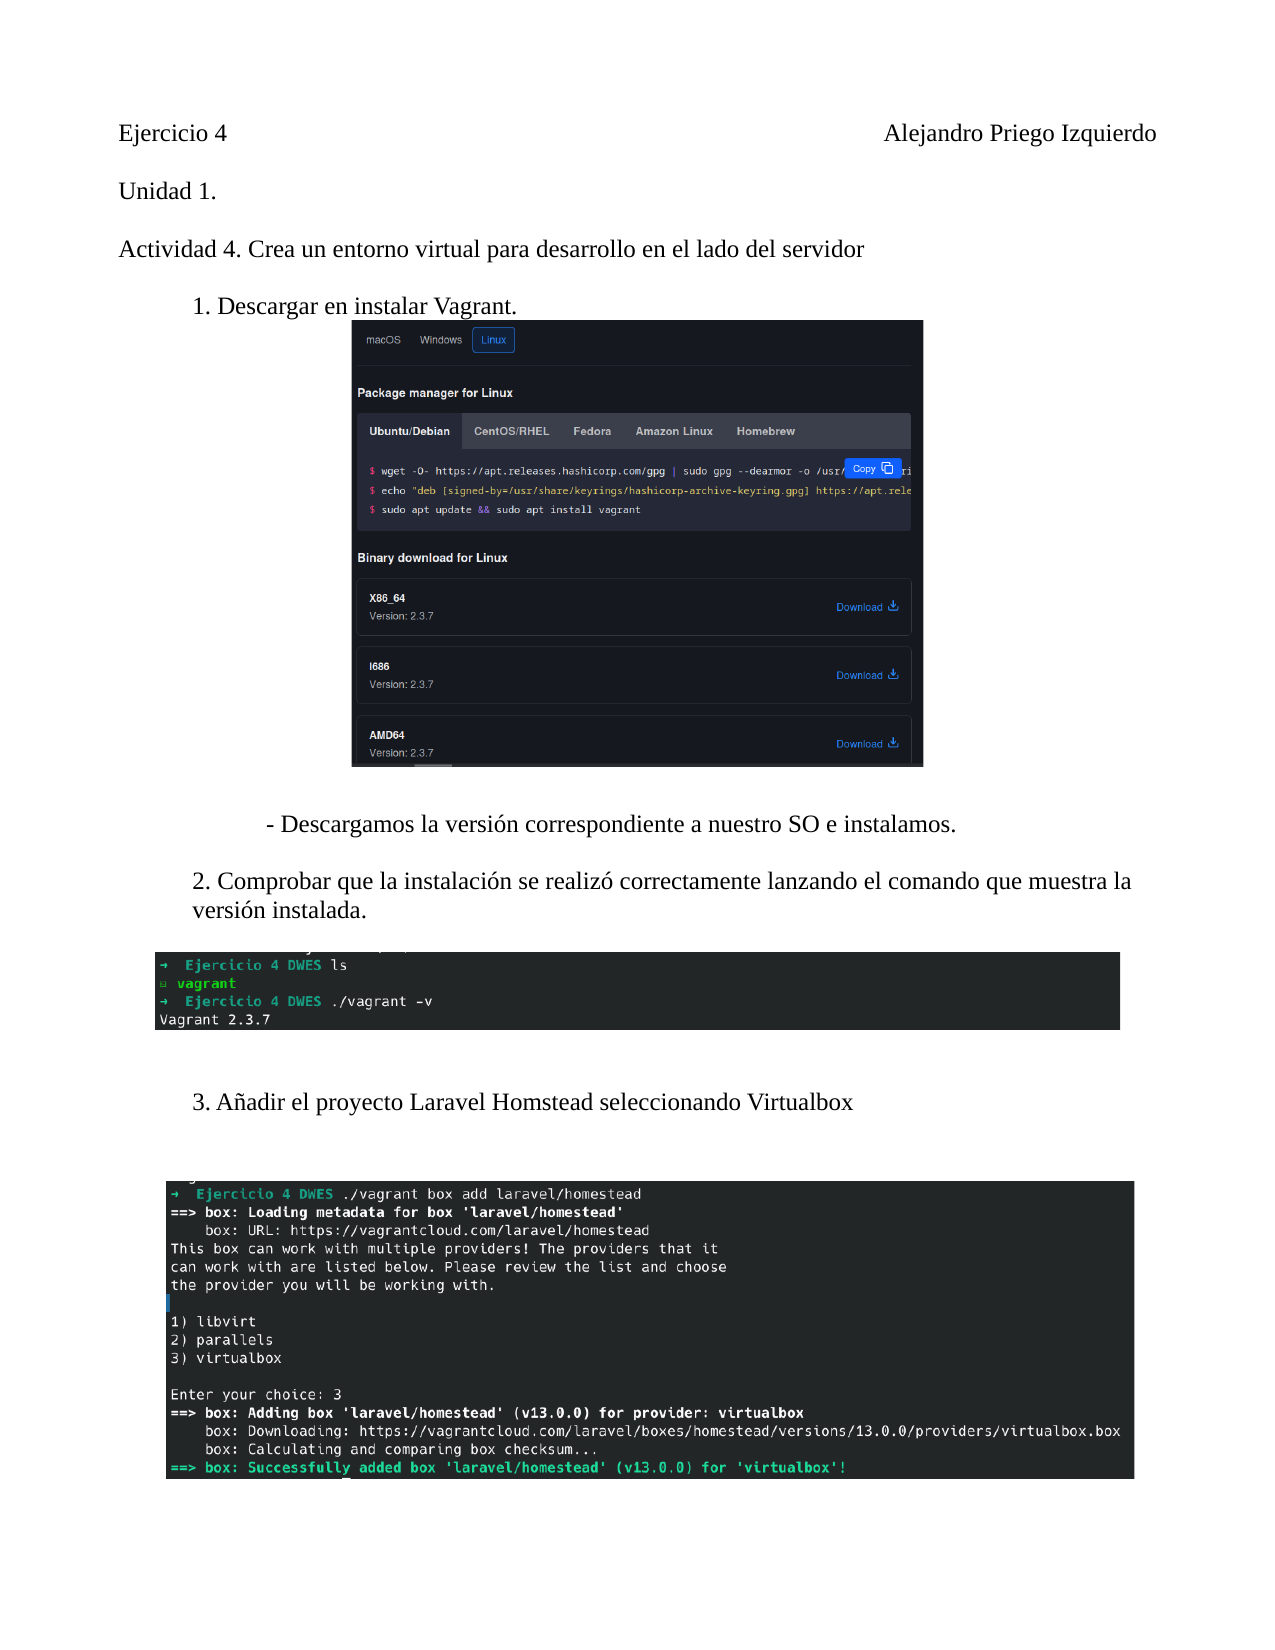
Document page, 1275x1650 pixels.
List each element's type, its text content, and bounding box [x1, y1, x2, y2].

text 2. Comprobar que la instalación se realizó correctamente lanzando el comando que muestra la versión instalada. [192, 866, 1157, 924]
picture [166, 1181, 1135, 1479]
picture [351, 320, 924, 767]
picture [155, 952, 1121, 1030]
text 3. Añadir el proyecto Laravel Homstead seleccionando Virtualbox [192, 1087, 1157, 1116]
text 1. Descargar en instalar Vagrant. [192, 291, 1157, 320]
text - Descargamos la versión correspondiente a nuestro SO e instalamos. [192, 809, 1157, 838]
text Actividad 4. Crea un entorno virtual para desarrollo en el lado del servidor [118, 234, 1157, 263]
text Unidad 1. [118, 176, 1157, 205]
